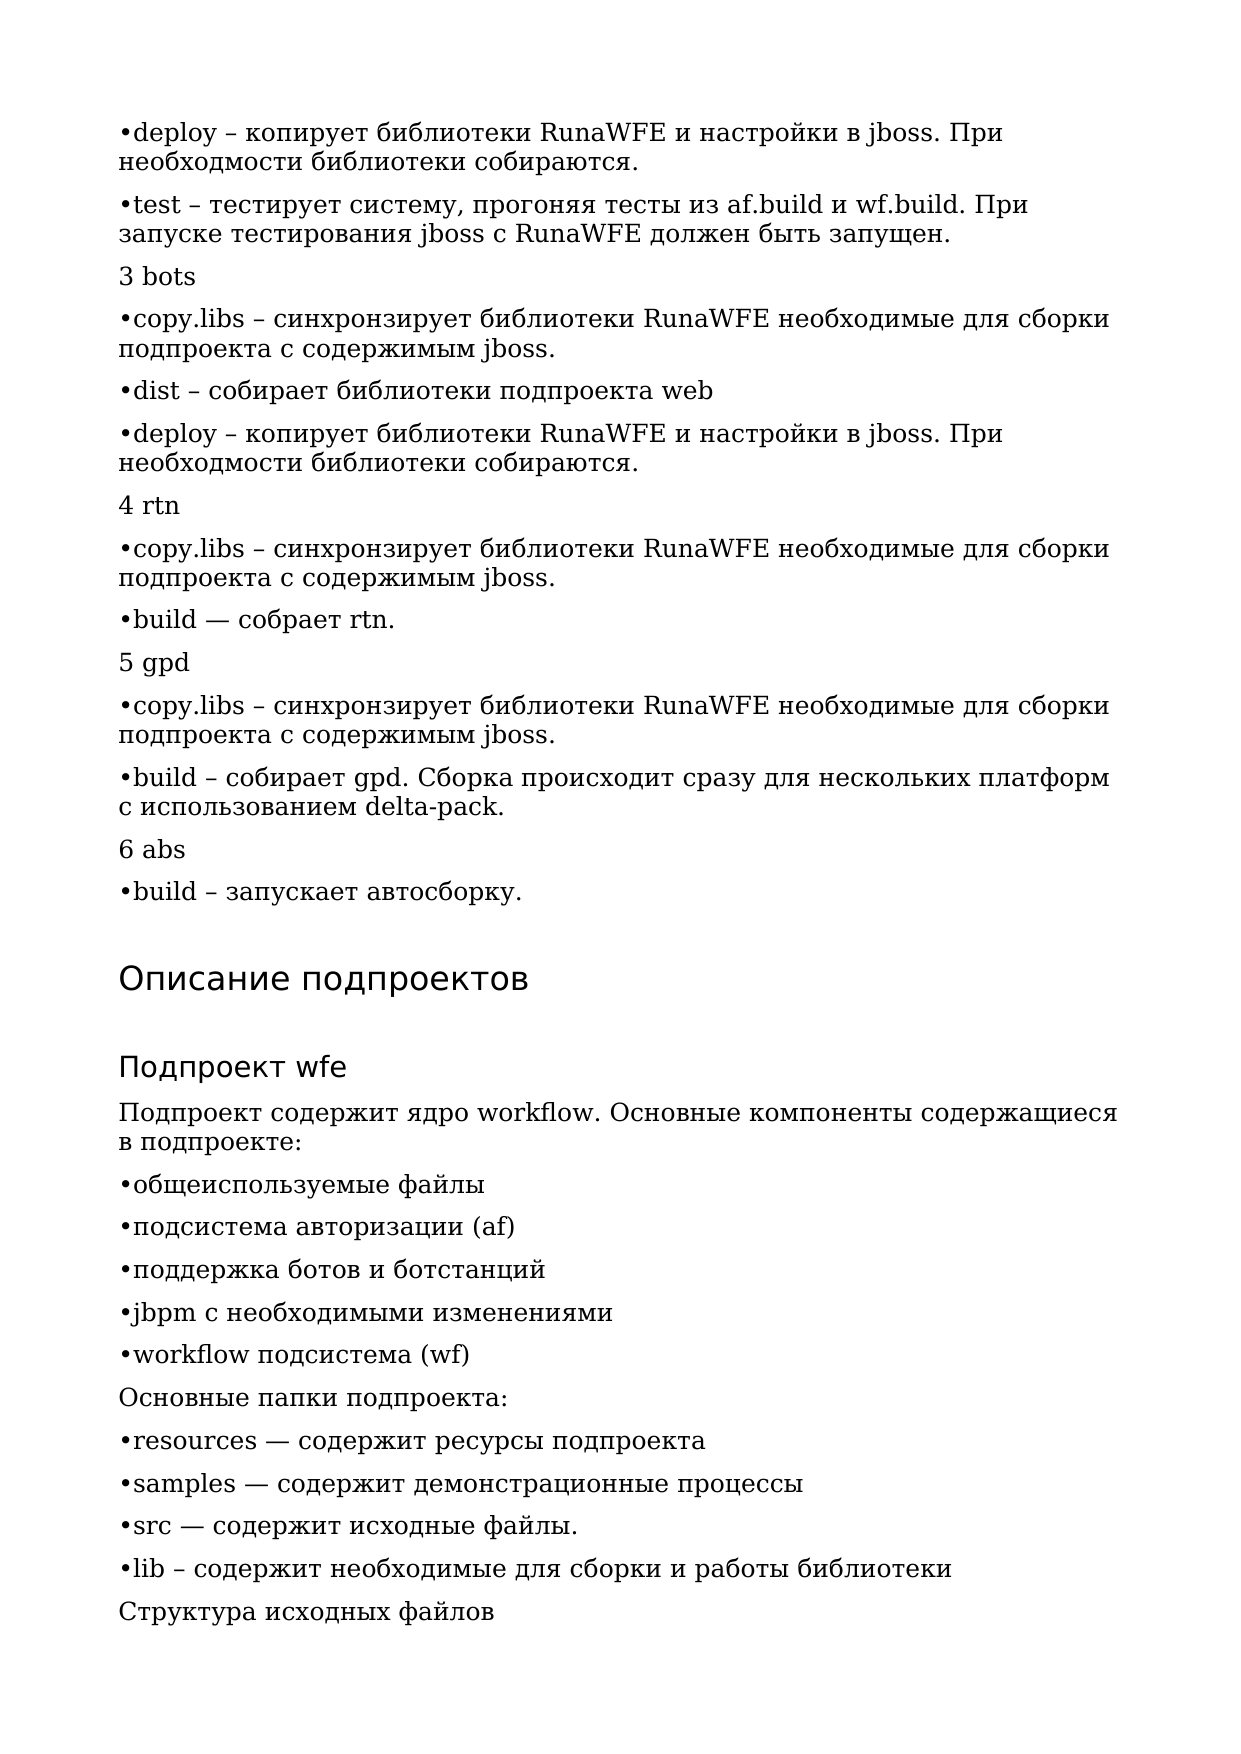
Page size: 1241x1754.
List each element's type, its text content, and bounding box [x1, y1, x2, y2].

list deploy – копирует библиотеки RunaWFE и настройки в jboss. При необходмости библиотеки собираются. [118, 419, 1122, 477]
list build – собирает gpd. Сборка происходит сразу для нескольких платформ с использованием delta-pack. [118, 763, 1122, 821]
list workflow подсистема (wf) [118, 1341, 1122, 1370]
list resources — содержит ресурсы подпроекта [118, 1426, 1122, 1455]
subtitle Описание подпроектов [118, 959, 1122, 998]
list deploy – копирует библиотеки RunaWFE и настройки в jboss. При необходмости библиотеки собираются. [118, 118, 1122, 176]
subtitle Подпроект wfe [118, 1051, 1122, 1084]
text Подпроект содержит ядро workflow. Основные компоненты содержащиеся в подпроекте: [118, 1098, 1122, 1156]
text 4 rtn [118, 491, 1122, 520]
list общеиспользуемые файлы [118, 1170, 1122, 1199]
list build — собрает rtn. [118, 606, 1122, 635]
list src — содержит исходные файлы. [118, 1512, 1122, 1541]
list test – тестирует систему, прогоняя тесты из af.build и wf.build. При запуске тестирования jboss с RunaWFE должен быть запущен. [118, 190, 1122, 248]
list copy.libs – синхронзирует библиотеки RunaWFE необходимые для сборки подпроекта с содержимым jboss. [118, 304, 1122, 363]
list jbpm с необходимыми изменениями [118, 1298, 1122, 1327]
list copy.libs – синхронзирует библиотеки RunaWFE необходимые для сборки подпроекта с содержимым jboss. [118, 691, 1122, 749]
list lib – содержит необходимые для сборки и работы библиотеки [118, 1554, 1122, 1583]
list подсистема авторизации (af) [118, 1213, 1122, 1242]
list copy.libs – синхронзирует библиотеки RunaWFE необходимые для сборки подпроекта с содержимым jboss. [118, 534, 1122, 592]
list dist – собирает библиотеки подпроекта web [118, 376, 1122, 406]
list поддержка ботов и ботстанций [118, 1255, 1122, 1284]
text Структура исходных файлов [118, 1597, 1122, 1626]
text 6 abs [118, 835, 1122, 864]
list build – запускает автосборку. [118, 877, 1122, 907]
list samples — содержит демонстрационные процессы [118, 1469, 1122, 1498]
text 5 gpd [118, 648, 1122, 677]
text Основные папки подпроекта: [118, 1383, 1122, 1413]
text 3 bots [118, 262, 1122, 291]
